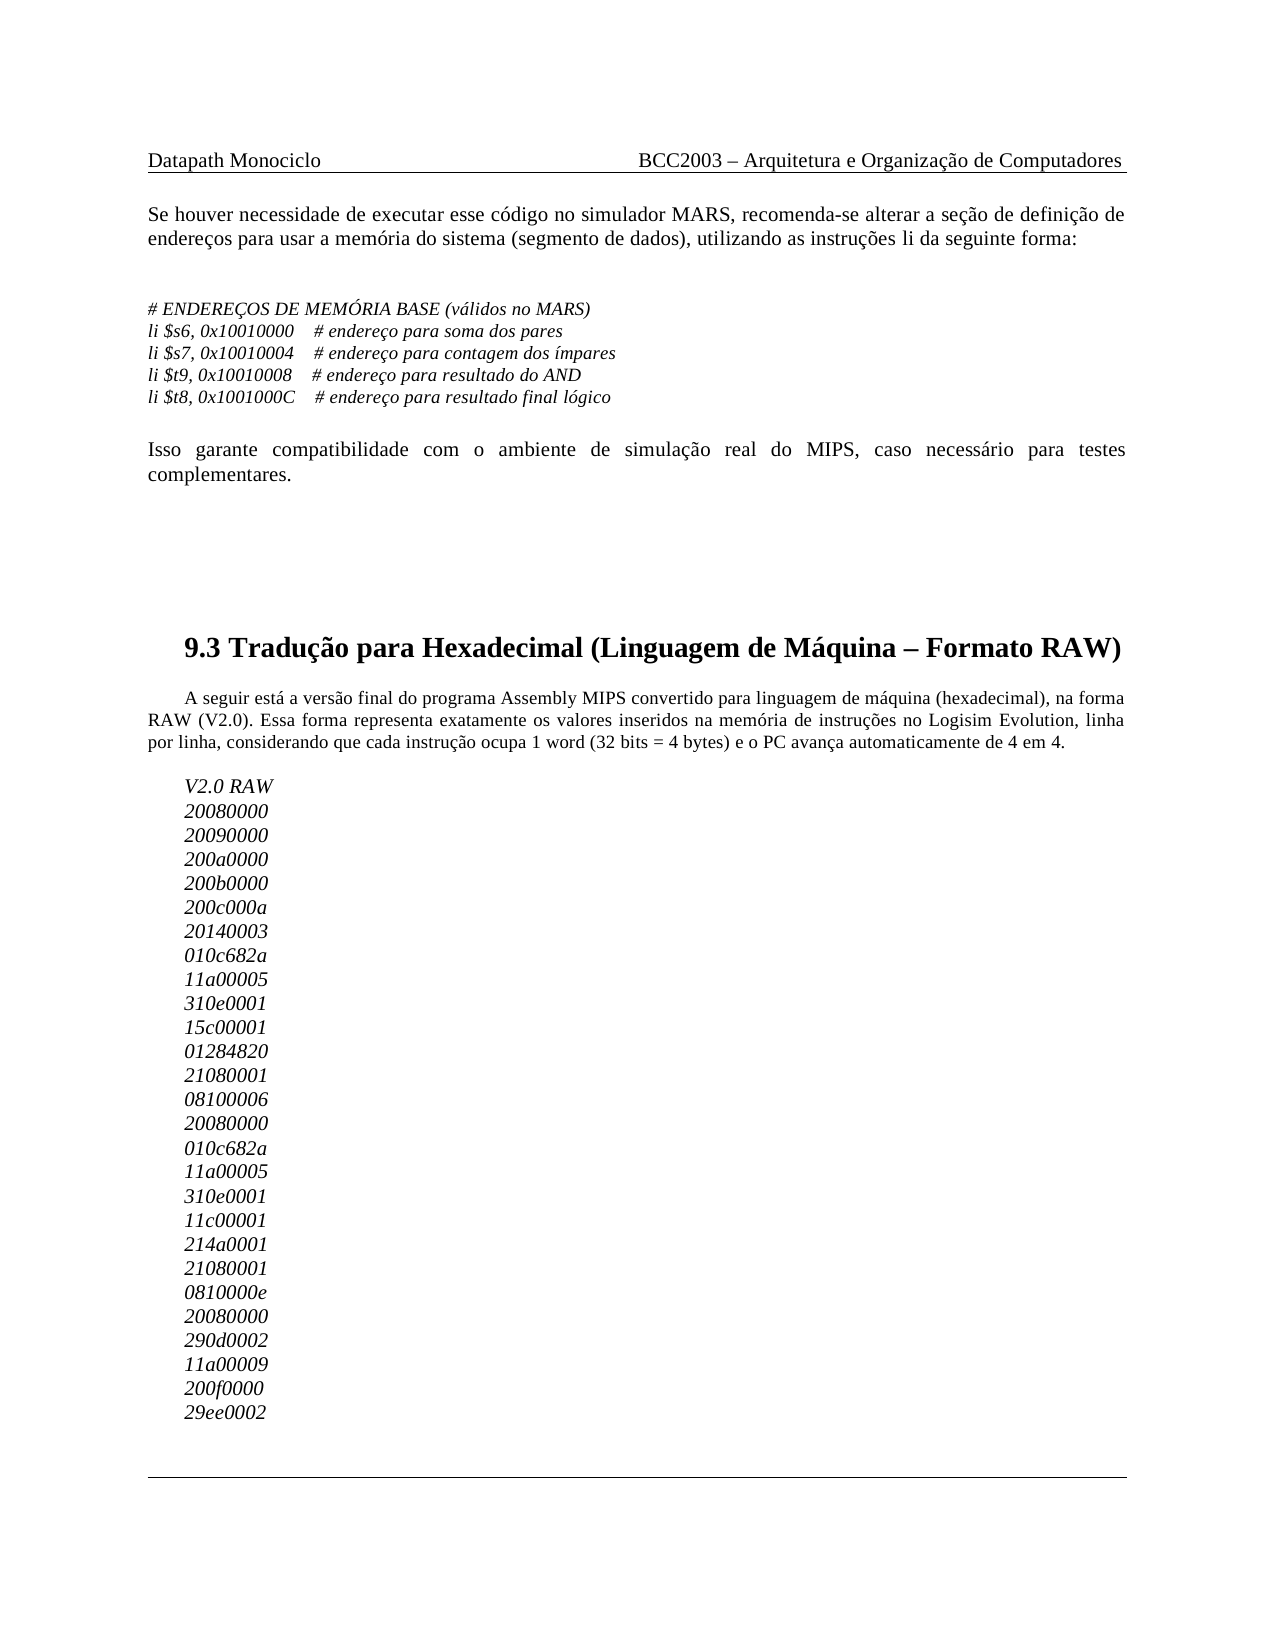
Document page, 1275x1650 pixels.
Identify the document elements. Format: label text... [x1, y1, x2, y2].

text 200c000a [148, 895, 1127, 919]
text Isso garante compatibilidade com o ambiente de simulação real do MIPS, caso necessário para testes complementares. [148, 437, 1127, 485]
text 20080000 [148, 1304, 1127, 1328]
text 21080001 [148, 1063, 1127, 1087]
text 29ee0002 [148, 1400, 1127, 1424]
text li $s7, 0x10010004 # endereço para contagem dos ímpares [148, 342, 1127, 364]
text 010c682a [148, 1135, 1127, 1159]
text 290d0002 [148, 1328, 1127, 1352]
text 21080001 [148, 1256, 1127, 1280]
text 20080000 [148, 1111, 1127, 1135]
text 11a00005 [148, 1159, 1127, 1183]
text 9.3 Tradução para Hexadecimal (Linguagem de Máquina – Formato RAW) [148, 630, 1127, 664]
text 08100006 [148, 1087, 1127, 1111]
text li $t8, 0x1001000C # endereço para resultado final lógico [148, 386, 1127, 408]
text 15c00001 [148, 1015, 1127, 1039]
text Se houver necessidade de executar esse código no simulador MARS, recomenda-se alterar a seção de definição de endereços para usar a memória do sistema (segmento de dados), utilizando as instruções li da seguinte forma: [148, 202, 1127, 250]
text 214a0001 [148, 1232, 1127, 1256]
text 200f0000 [148, 1376, 1127, 1400]
text 310e0001 [148, 991, 1127, 1015]
text li $t9, 0x10010008 # endereço para resultado do AND [148, 364, 1127, 386]
text 20080000 [148, 798, 1127, 822]
text 200b0000 [148, 871, 1127, 895]
text # ENDEREÇOS DE MEMÓRIA BASE (válidos no MARS) [148, 297, 1127, 319]
text 20140003 [148, 919, 1127, 943]
text 20090000 [148, 822, 1127, 847]
text 01284820 [148, 1039, 1127, 1063]
text 010c682a [148, 943, 1127, 967]
text 310e0001 [148, 1183, 1127, 1207]
text 0810000e [148, 1280, 1127, 1304]
text 200a0000 [148, 847, 1127, 871]
text li $s6, 0x10010000 # endereço para soma dos pares [148, 319, 1127, 342]
text 11a00005 [148, 967, 1127, 991]
text 11a00009 [148, 1352, 1127, 1376]
text 11c00001 [148, 1207, 1127, 1232]
text V2.0 RAW [148, 774, 1127, 798]
text A seguir está a versão final do programa Assembly MIPS convertido para linguagem de máquina (hexadecimal), na forma RAW (V2.0). Essa forma representa exatamente os valores inseridos na memória de instruções no Logisim Evolution, linha por linha, considerando que cada instrução ocupa 1 word (32 bits = 4 bytes) e o PC avança automaticamente de 4 em 4. [148, 686, 1127, 752]
